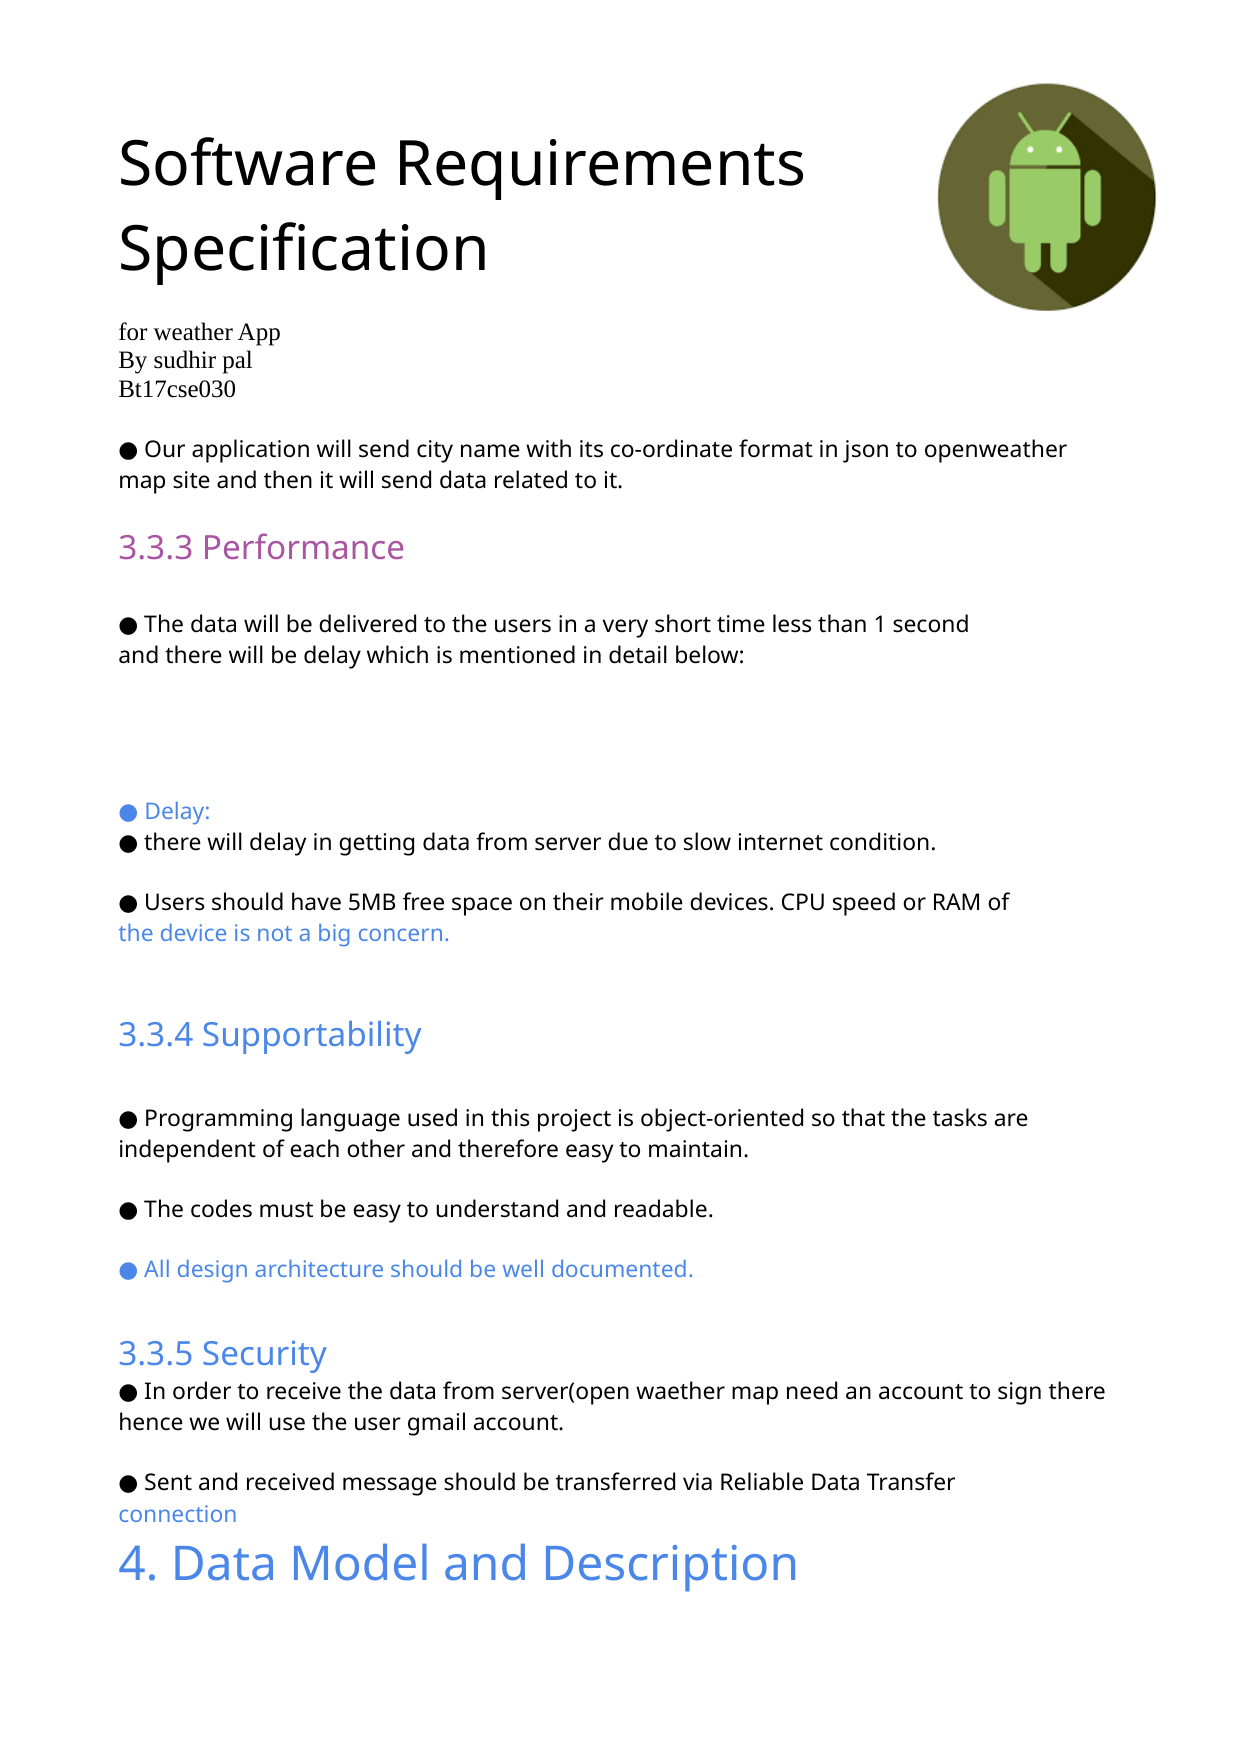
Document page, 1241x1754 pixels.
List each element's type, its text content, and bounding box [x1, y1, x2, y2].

text ● Programming language used in this project is object-oriented so that the tasks are [118, 1102, 1122, 1133]
text ● In order to receive the data from server(open waether map need an account to sign there hence we will use the user gmail account. [118, 1375, 1122, 1438]
text and there will be delay which is mentioned in detail below: [118, 639, 1122, 670]
text ● Delay: [118, 795, 1122, 826]
text 4. Data Model and Description [118, 1529, 1122, 1594]
text independent of each other and therefore easy to maintain. [118, 1133, 1122, 1164]
picture [866, 70, 1228, 322]
text ● Users should have 5MB free space on their mobile devices. CPU speed or RAM of [118, 886, 1122, 917]
text the device is not a big concern. [118, 917, 1122, 948]
text ● The codes must be easy to understand and readable. [118, 1193, 1122, 1224]
text ● All design architecture should be well documented. [118, 1253, 1122, 1284]
text connection [118, 1498, 1122, 1529]
text ● The data will be delivered to the users in a very short time less than 1 second [118, 607, 1122, 639]
text 3.3.4 Supportability [118, 1011, 1122, 1056]
text ● Our application will send city name with its co-ordinate format in json to openweather map site and then it will send data related to it. [118, 432, 1122, 495]
text ● Sent and received message should be transferred via Reliable Data Transfer [118, 1466, 1122, 1498]
text 3.3.3 Performance [118, 524, 1122, 569]
text 3.3.5 Security [118, 1330, 1122, 1375]
text ● there will delay in getting data from server due to slow internet condition. [118, 826, 1122, 857]
